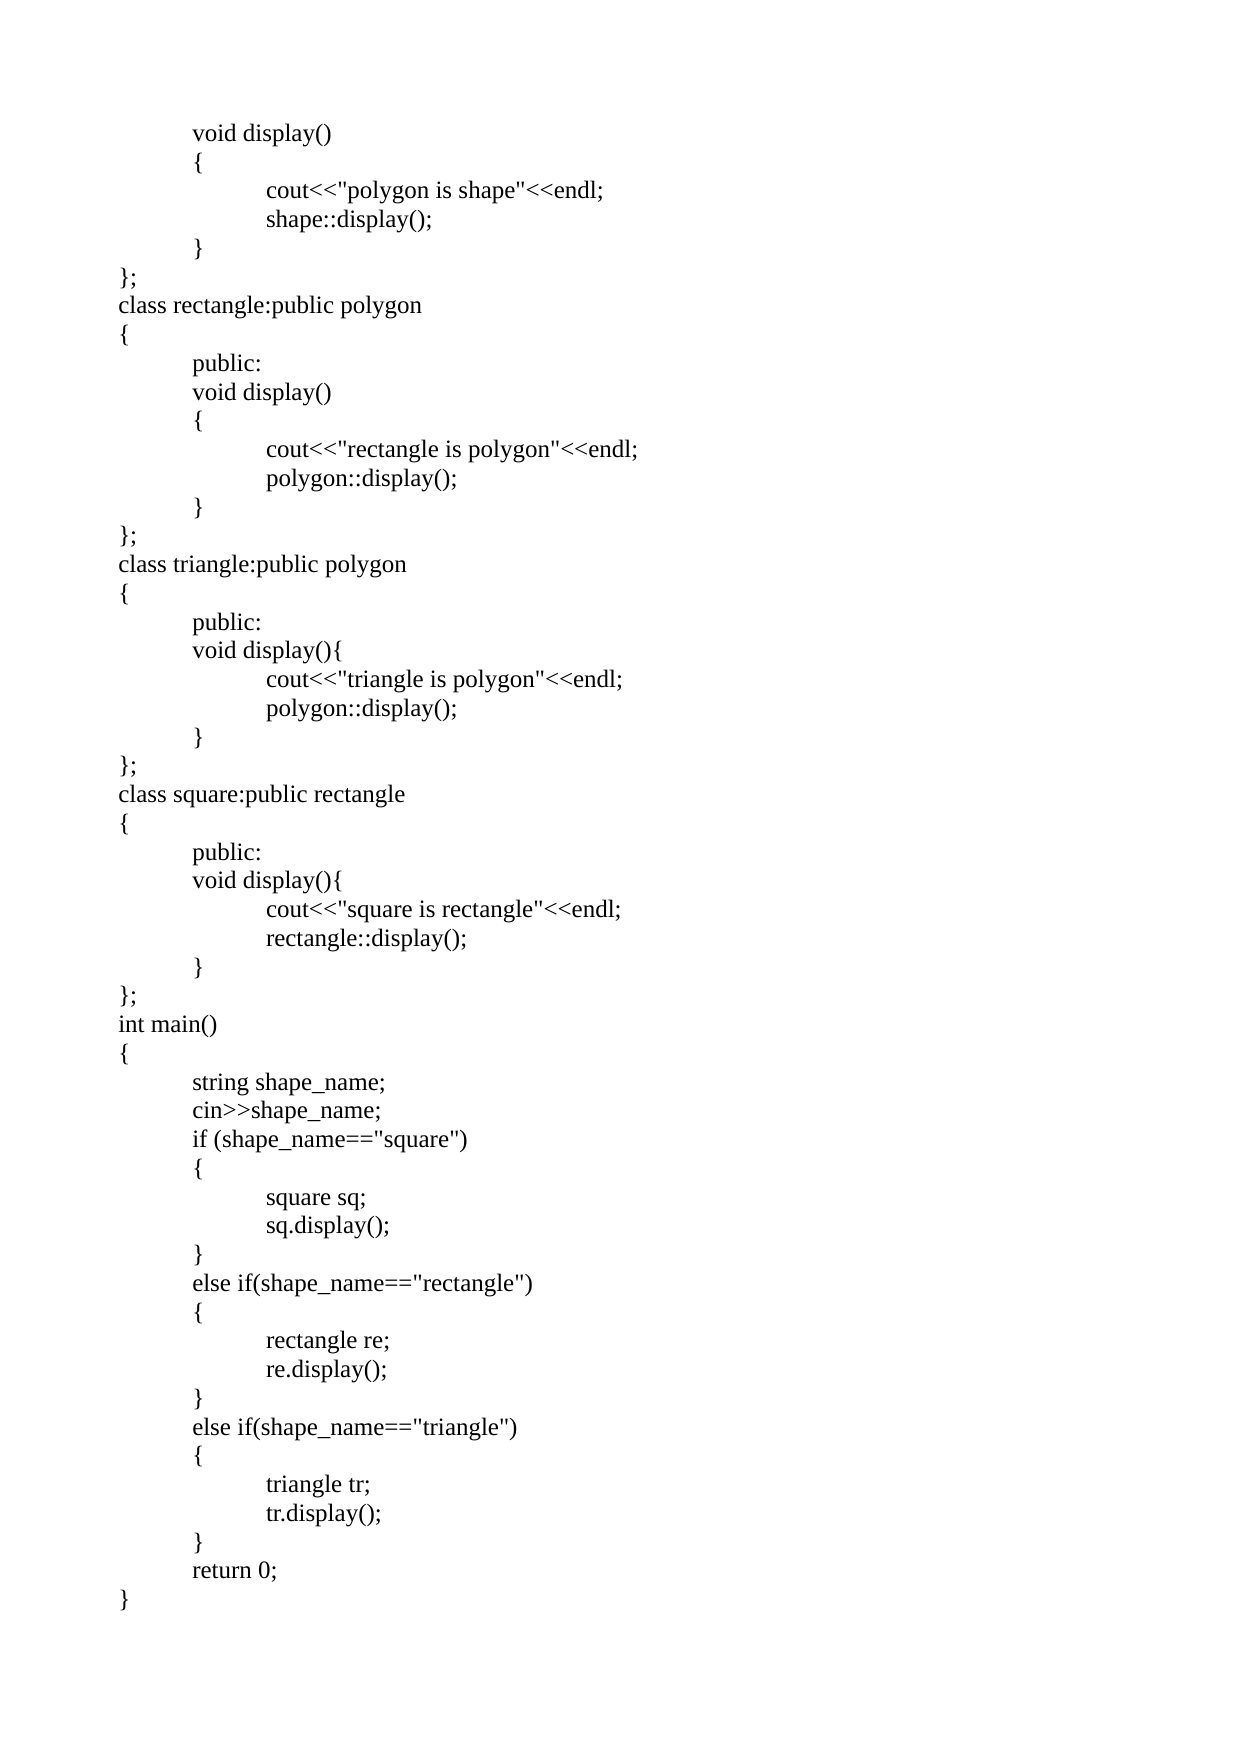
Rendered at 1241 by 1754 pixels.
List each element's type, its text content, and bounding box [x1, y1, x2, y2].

text tr.display(); [118, 1498, 1122, 1527]
text { [118, 147, 1122, 176]
text else if(shape_name=="triangle") [118, 1412, 1122, 1441]
text public: [118, 607, 1122, 636]
text rectangle::display(); [118, 923, 1122, 952]
text } [118, 952, 1122, 981]
text sq.display(); [118, 1211, 1122, 1239]
text } [118, 722, 1122, 751]
text } [118, 1239, 1122, 1268]
text { [118, 406, 1122, 434]
text { [118, 1441, 1122, 1469]
text void display() [118, 377, 1122, 406]
text { [118, 1153, 1122, 1182]
text return 0; [118, 1556, 1122, 1584]
text square sq; [118, 1182, 1122, 1211]
text class triangle:public polygon [118, 549, 1122, 578]
text }; [118, 262, 1122, 291]
text cin>>shape_name; [118, 1096, 1122, 1124]
text string shape_name; [118, 1067, 1122, 1096]
text cout<<"rectangle is polygon"<<endl; [118, 434, 1122, 463]
text cout<<"triangle is polygon"<<endl; [118, 664, 1122, 693]
text re.display(); [118, 1354, 1122, 1383]
text public: [118, 837, 1122, 866]
text { [118, 578, 1122, 607]
text { [118, 808, 1122, 837]
text void display(){ [118, 866, 1122, 894]
text class rectangle:public polygon [118, 291, 1122, 319]
text shape::display(); [118, 204, 1122, 233]
text }; [118, 521, 1122, 549]
text { [118, 1297, 1122, 1326]
text else if(shape_name=="rectangle") [118, 1268, 1122, 1297]
text void display() [118, 118, 1122, 147]
text if (shape_name=="square") [118, 1124, 1122, 1153]
text cout<<"polygon is shape"<<endl; [118, 176, 1122, 204]
text { [118, 319, 1122, 348]
text }; [118, 981, 1122, 1009]
text { [118, 1038, 1122, 1067]
text } [118, 492, 1122, 521]
text triangle tr; [118, 1469, 1122, 1498]
text } [118, 1584, 1122, 1613]
text polygon::display(); [118, 693, 1122, 722]
text } [118, 1383, 1122, 1412]
text public: [118, 348, 1122, 377]
text int main() [118, 1009, 1122, 1038]
text rectangle re; [118, 1326, 1122, 1354]
text } [118, 233, 1122, 262]
text void display(){ [118, 636, 1122, 664]
text cout<<"square is rectangle"<<endl; [118, 894, 1122, 923]
text }; [118, 751, 1122, 779]
text polygon::display(); [118, 463, 1122, 492]
text } [118, 1527, 1122, 1556]
text class square:public rectangle [118, 779, 1122, 808]
